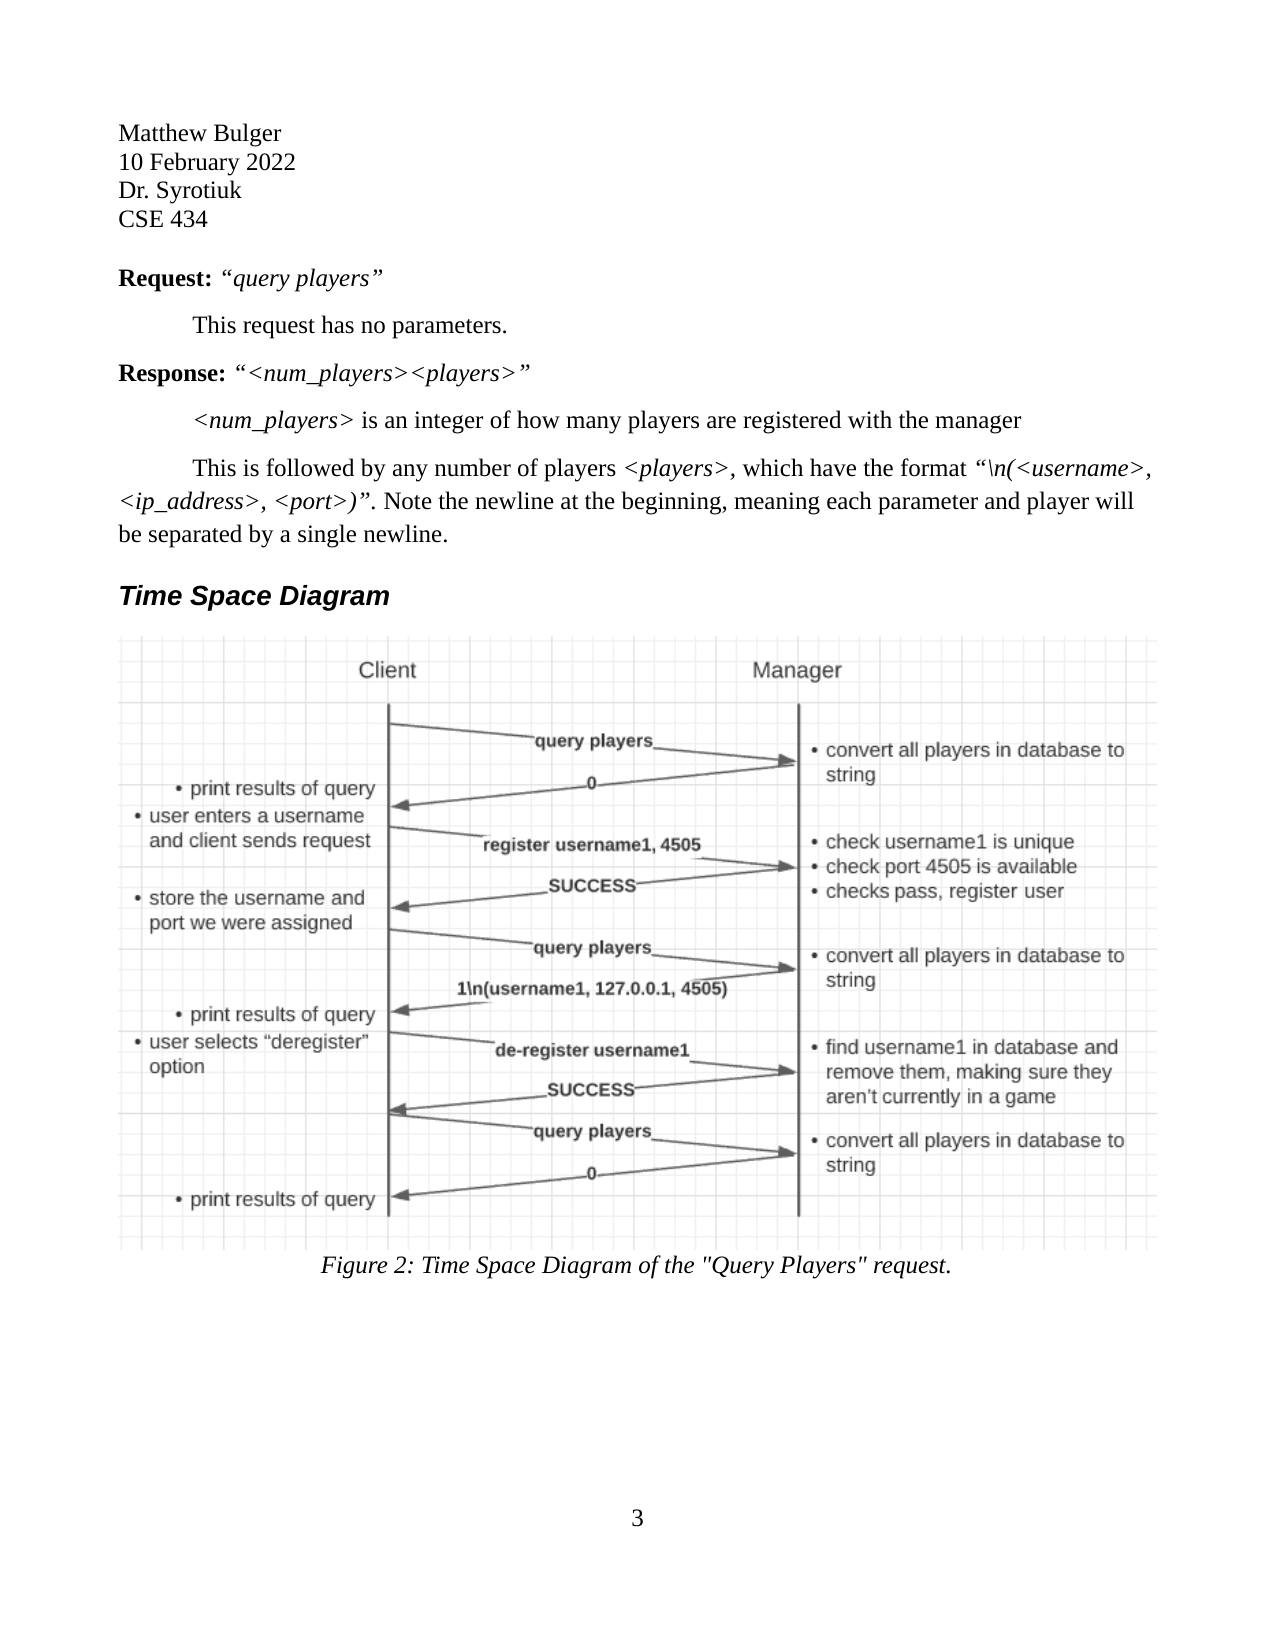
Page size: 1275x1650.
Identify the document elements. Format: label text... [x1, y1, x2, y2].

text Response: “<num_players><players>” [118, 358, 1157, 387]
subtitle Time Space Diagram [118, 579, 1157, 611]
text Request: “query players” [118, 263, 1157, 291]
picture [118, 636, 1157, 1250]
text This is followed by any number of players <players>, which have the format “\n(<username>, <ip_address>, <port>)”. Note the newline at the beginning, meaning each parameter and player will be separated by a single newline. [118, 453, 1157, 548]
text <num_players> is an integer of how many players are registered with the manager [118, 405, 1157, 434]
text This request has no parameters. [118, 310, 1157, 339]
text Figure 2: Time Space Diagram of the "Query Players" request. [118, 1250, 1157, 1278]
